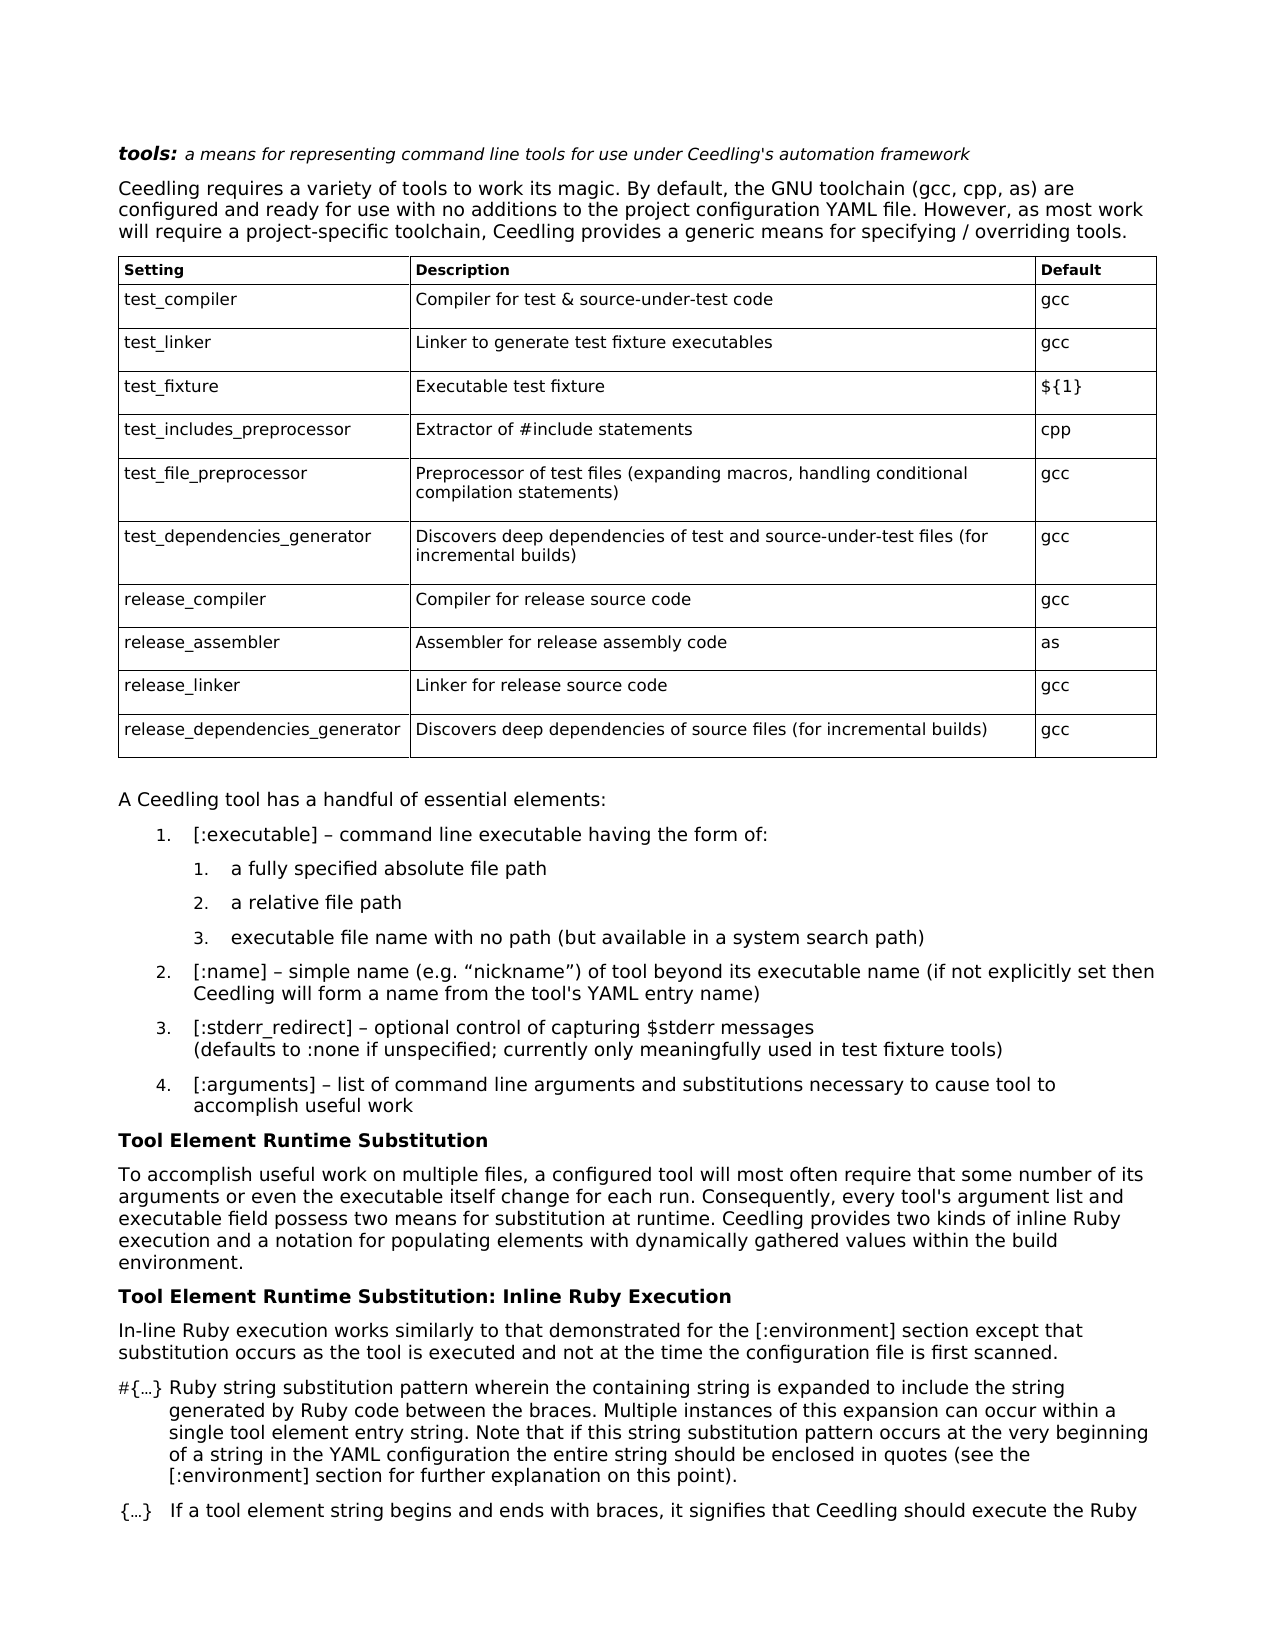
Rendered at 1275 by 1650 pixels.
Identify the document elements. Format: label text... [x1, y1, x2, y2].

table_cell gcc [1036, 671, 1156, 714]
table_cell as [1036, 628, 1156, 670]
text In-line Ruby execution works similarly to that demonstrated for the [:environment] section except that substitution occurs as the tool is executed and not at the time the configuration file is first scanned. [118, 1321, 1157, 1364]
table_cell cpp [1036, 415, 1156, 458]
table_cell gcc [1036, 585, 1156, 627]
table_cell Compiler for release source code [411, 585, 1035, 627]
text Ceedling requires a variety of tools to work its magic. By default, the GNU toolchain (gcc, cpp, as) are configured and ready for use with no additions to the project configuration YAML file. However, as most work will require a project-specific toolchain, Ceedling provides a generic means for specifying / overriding tools. [118, 177, 1157, 243]
table_cell Assembler for release assembly code [411, 628, 1035, 670]
table_header Default [1036, 257, 1156, 284]
list [:arguments] – list of command line arguments and substitutions necessary to cause tool to accomplish useful work [156, 1074, 1157, 1117]
table_header Setting [119, 257, 409, 284]
text Tool Element Runtime Substitution: Inline Ruby Execution [118, 1286, 1157, 1308]
table_cell gcc [1036, 459, 1156, 521]
subtitle tools: a means for representing command line tools for use under Ceedling's automation framework [118, 143, 1157, 165]
text A Ceedling tool has a handful of essential elements: [118, 789, 1157, 811]
table_cell Discovers deep dependencies of test and source-under-test files (for incremental builds) [411, 522, 1035, 584]
text #{…} Ruby string substitution pattern wherein the containing string is expanded to include the string generated by Ruby code between the braces. Multiple instances of this expansion can occur within a single tool element entry string. Note that if this string substitution pattern occurs at the very beginning of a string in the YAML configuration the entire string should be enclosed in quotes (see the [:environment] section for further explanation on this point). [118, 1377, 1157, 1487]
table_header Description [411, 257, 1035, 284]
table_cell release_compiler [119, 585, 409, 627]
table_cell test_includes_preprocessor [119, 415, 409, 458]
table_cell test_file_preprocessor [119, 459, 409, 521]
table_cell Linker to generate test fixture executables [411, 329, 1035, 371]
table_cell release_linker [119, 671, 409, 714]
text {…} If a tool element string begins and ends with braces, it signifies that Ceedling should execute the Ruby [119, 1500, 1157, 1523]
list a relative file path [193, 892, 1157, 914]
table_cell gcc [1036, 715, 1156, 757]
table_cell test_compiler [119, 285, 409, 328]
list [:stderr_redirect] – optional control of capturing $stderr messages (defaults to :none if unspecified; currently only meaningfully used in test fixture tools) [156, 1017, 1157, 1061]
table_cell gcc [1036, 285, 1156, 328]
table_cell Preprocessor of test files (expanding macros, handling conditional compilation statements) [411, 459, 1035, 521]
table_cell test_linker [119, 329, 409, 371]
table_cell test_fixture [119, 372, 409, 414]
table_cell gcc [1036, 329, 1156, 371]
text To accomplish useful work on multiple files, a configured tool will most often require that some number of its arguments or even the executable itself change for each run. Consequently, every tool's argument list and executable field possess two means for substitution at runtime. Ceedling provides two kinds of inline Ruby execution and a notation for populating elements with dynamically gathered values within the build environment. [118, 1164, 1157, 1274]
list executable file name with no path (but available in a system search path) [193, 927, 1157, 949]
list a fully specified absolute file path [193, 858, 1157, 880]
table_cell release_assembler [119, 628, 409, 670]
table_cell ${1} [1036, 372, 1156, 414]
table_cell release_dependencies_generator [119, 715, 409, 757]
table_cell Extractor of #include statements [411, 415, 1035, 458]
text Tool Element Runtime Substitution [118, 1130, 1157, 1152]
table_cell Linker for release source code [411, 671, 1035, 714]
list [:name] – simple name (e.g. “nickname”) of tool beyond its executable name (if not explicitly set then Ceedling will form a name from the tool's YAML entry name) [156, 961, 1157, 1005]
table_cell gcc [1036, 522, 1156, 584]
table_cell Discovers deep dependencies of source files (for incremental builds) [411, 715, 1035, 757]
table_cell Compiler for test & source-under-test code [411, 285, 1035, 328]
table_cell Executable test fixture [411, 372, 1035, 414]
list [:executable] – command line executable having the form of: [156, 824, 1157, 846]
table_cell test_dependencies_generator [119, 522, 409, 584]
